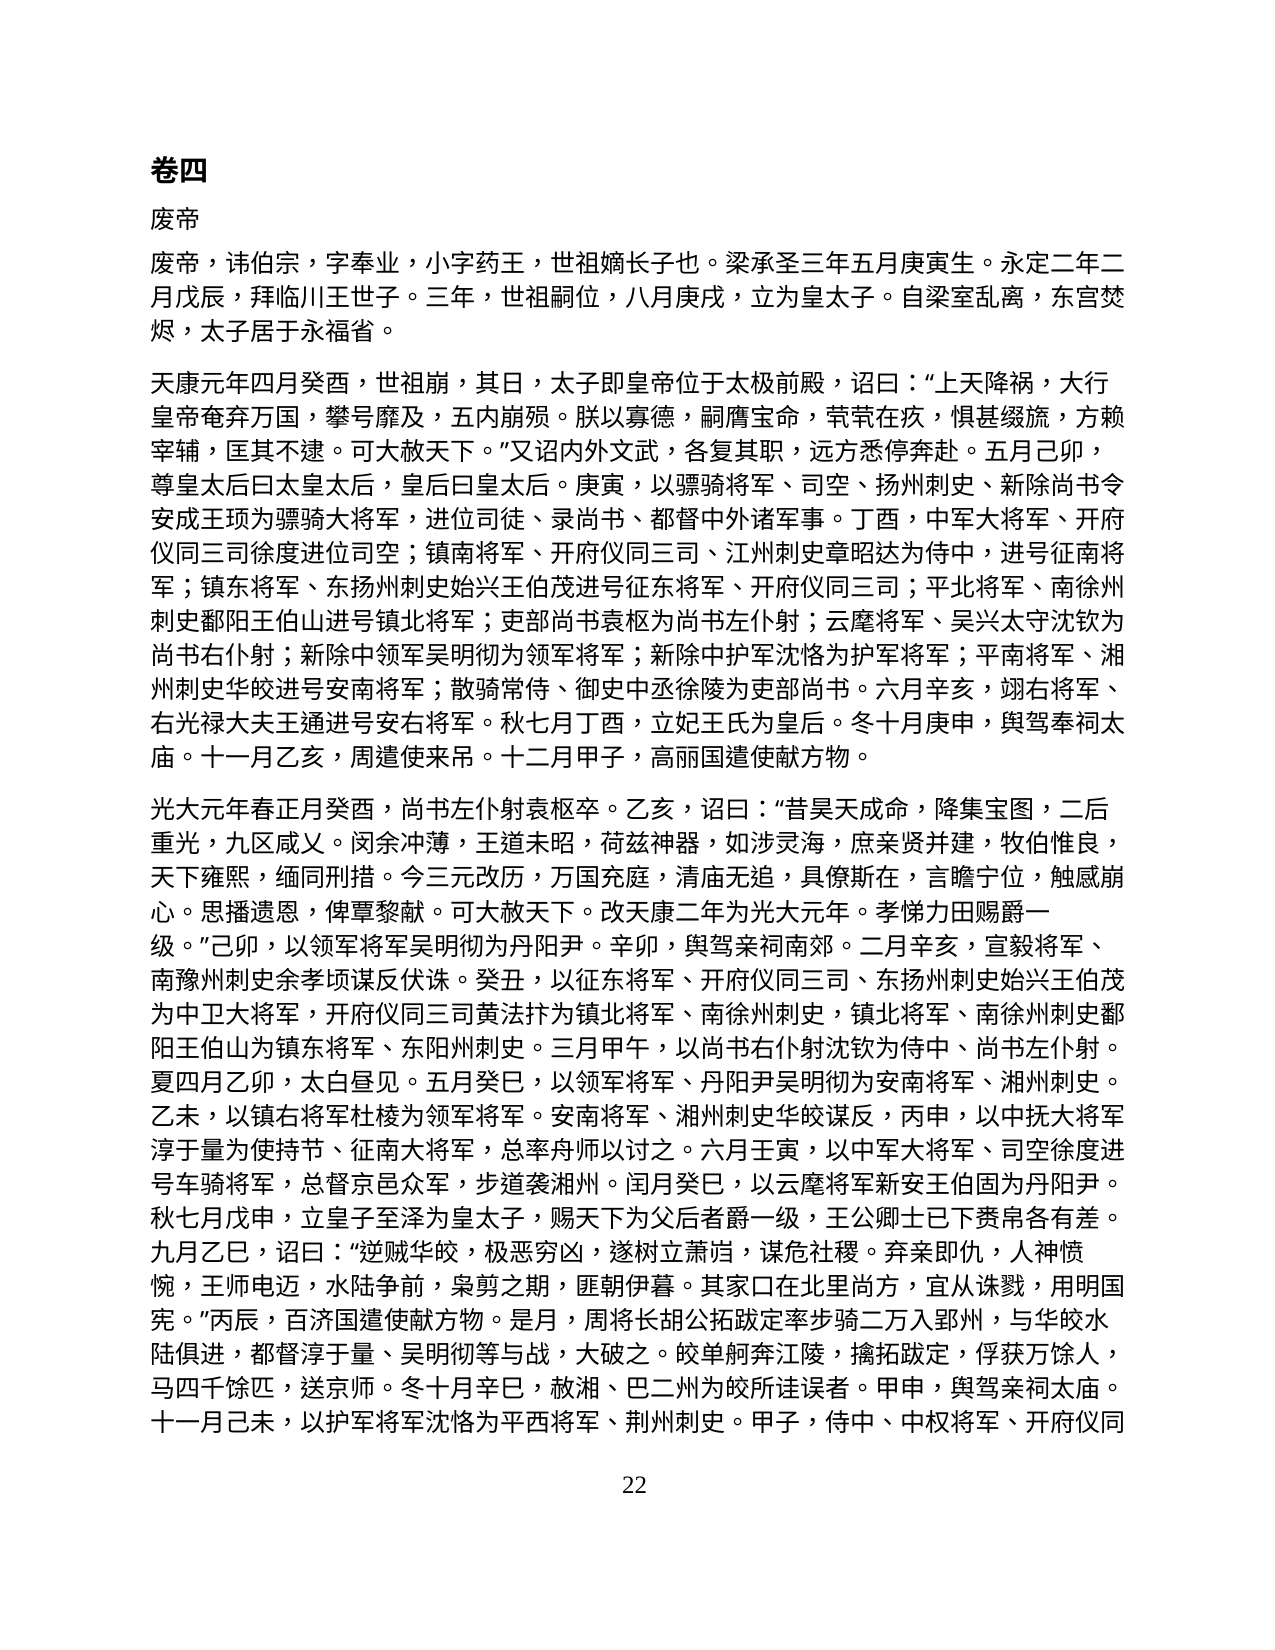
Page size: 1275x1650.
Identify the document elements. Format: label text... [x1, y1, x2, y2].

text 废帝 [150, 202, 1125, 236]
subtitle 卷四 [150, 150, 1125, 190]
text 天康元年四月癸酉，世祖崩，其日，太子即皇帝位于太极前殿，诏曰：“上天降祸，大行皇帝奄弃万国，攀号靡及，五内崩殒。朕以寡德，嗣膺宝命，茕茕在疚，惧甚缀旒，方赖宰辅，匡其不逮。可大赦天下。”又诏内外文武，各复其职，远方悉停奔赴。五月己卯，尊皇太后曰太皇太后，皇后曰皇太后。庚寅，以骠骑将军、司空、扬州刺史、新除尚书令安成王顼为骠骑大将军，进位司徒、录尚书、都督中外诸军事。丁酉，中军大将军、开府仪同三司徐度进位司空；镇南将军、开府仪同三司、江州刺史章昭达为侍中，进号征南将军；镇东将军、东扬州刺史始兴王伯茂进号征东将军、开府仪同三司；平北将军、南徐州刺史鄱阳王伯山进号镇北将军；吏部尚书袁枢为尚书左仆射；云麾将军、吴兴太守沈钦为尚书右仆射；新除中领军吴明彻为领军将军；新除中护军沈恪为护军将军；平南将军、湘州刺史华皎进号安南将军；散骑常侍、御史中丞徐陵为吏部尚书。六月辛亥，翊右将军、右光禄大夫王通进号安右将军。秋七月丁酉，立妃王氏为皇后。冬十月庚申，舆驾奉祠太庙。十一月乙亥，周遣使来吊。十二月甲子，高丽国遣使献方物。 [150, 365, 1125, 774]
text 光大元年春正月癸酉，尚书左仆射袁枢卒。乙亥，诏曰：“昔昊天成命，降集宝图，二后重光，九区咸乂。闵余冲薄，王道未昭，荷兹神器，如涉灵海，庶亲贤并建，牧伯惟良，天下雍熙，缅同刑措。今三元改历，万国充庭，清庙无追，具僚斯在，言瞻宁位，触感崩心。思播遗恩，俾覃黎献。可大赦天下。改天康二年为光大元年。孝悌力田赐爵一级。”己卯，以领军将军吴明彻为丹阳尹。辛卯，舆驾亲祠南郊。二月辛亥，宣毅将军、南豫州刺史余孝顷谋反伏诛。癸丑，以征东将军、开府仪同三司、东扬州刺史始兴王伯茂为中卫大将军，开府仪同三司黄法抃为镇北将军、南徐州刺史，镇北将军、南徐州刺史鄱阳王伯山为镇东将军、东阳州刺史。三月甲午，以尚书右仆射沈钦为侍中、尚书左仆射。夏四月乙卯，太白昼见。五月癸巳，以领军将军、丹阳尹吴明彻为安南将军、湘州刺史。乙未，以镇右将军杜棱为领军将军。安南将军、湘州刺史华皎谋反，丙申，以中抚大将军淳于量为使持节、征南大将军，总率舟师以讨之。六月壬寅，以中军大将军、司空徐度进号车骑将军，总督京邑众军，步道袭湘州。闰月癸巳，以云麾将军新安王伯固为丹阳尹。秋七月戊申，立皇子至泽为皇太子，赐天下为父后者爵一级，王公卿士已下赉帛各有差。九月乙巳，诏曰：“逆贼华皎，极恶穷凶，遂树立萧岿，谋危社稷。弃亲即仇，人神愤惋，王师电迈，水陆争前，枭剪之期，匪朝伊暮。其家口在北里尚方，宜从诛戮，用明国宪。”丙辰，百济国遣使献方物。是月，周将长胡公拓跋定率步骑二万入郢州，与华皎水陆俱进，都督淳于量、吴明彻等与战，大破之。皎单舸奔江陵，擒拓跋定，俘获万馀人，马四千馀匹，送京师。冬十月辛巳，赦湘、巴二州为皎所诖误者。甲申，舆驾亲祠太庙。十一月己未，以护军将军沈恪为平西将军、荆州刺史。甲子，侍中、中权将军、开府仪同 [150, 792, 1125, 1439]
text 废帝，讳伯宗，字奉业，小字药王，世祖嫡长子也。梁承圣三年五月庚寅生。永定二年二月戊辰，拜临川王世子。三年，世祖嗣位，八月庚戌，立为皇太子。自梁室乱离，东宫焚烬，太子居于永福省。 [150, 245, 1125, 347]
